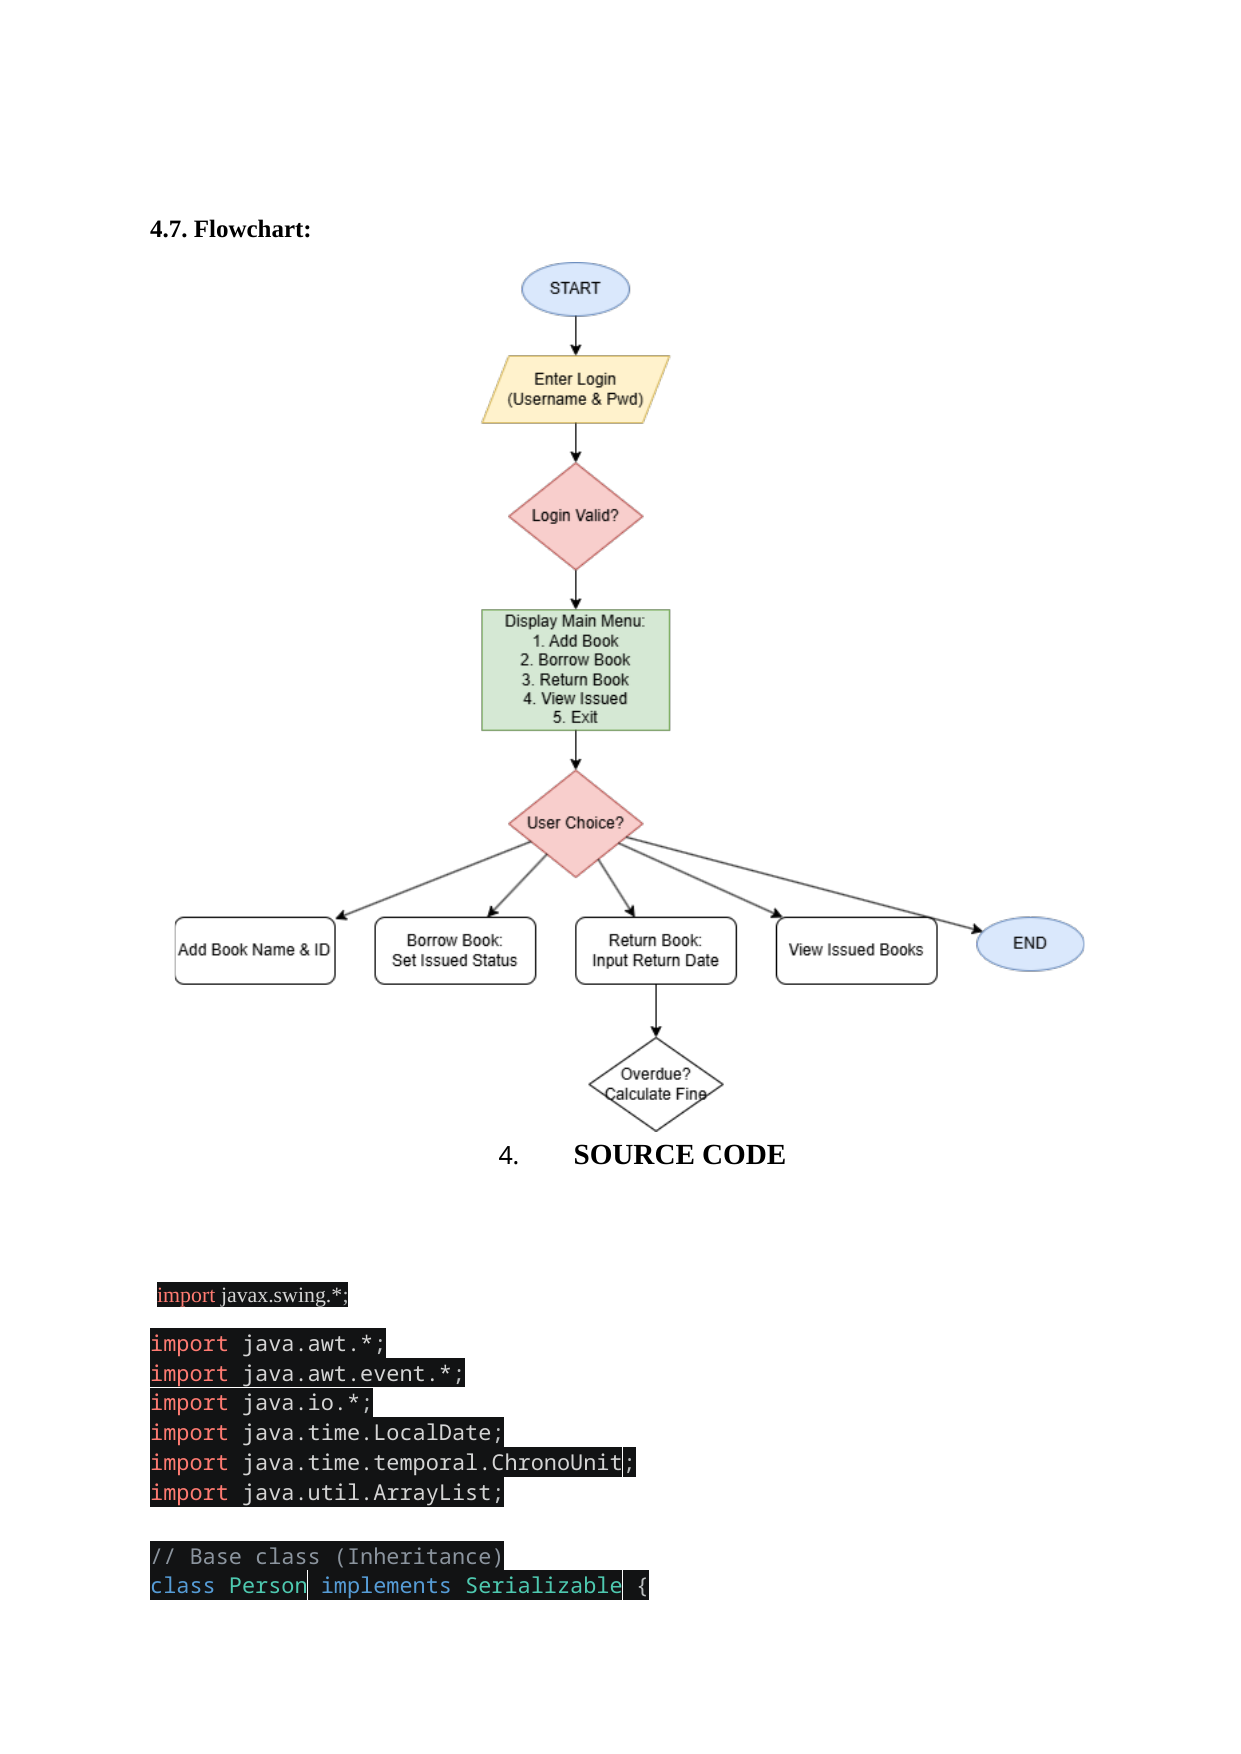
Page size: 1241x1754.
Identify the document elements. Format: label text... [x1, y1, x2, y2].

text import java.awt.*; [150, 1328, 1090, 1358]
text import java.awt.event.*; [150, 1358, 1090, 1387]
text 4.7. Flowchart: [150, 214, 1090, 243]
text import java.time.temporal.ChronoUnit; [150, 1447, 1090, 1477]
text import java.io.*; [150, 1387, 1090, 1417]
text import java.util.ArrayList; [150, 1477, 1090, 1507]
text // Base class (Inheritance) [150, 1541, 1090, 1570]
text class Person implements Serializable { [150, 1570, 1090, 1600]
text import javax.swing.*; [157, 1282, 1090, 1307]
list SOURCE CODE [194, 893, 1090, 1172]
text import java.time.LocalDate; [150, 1417, 1090, 1447]
